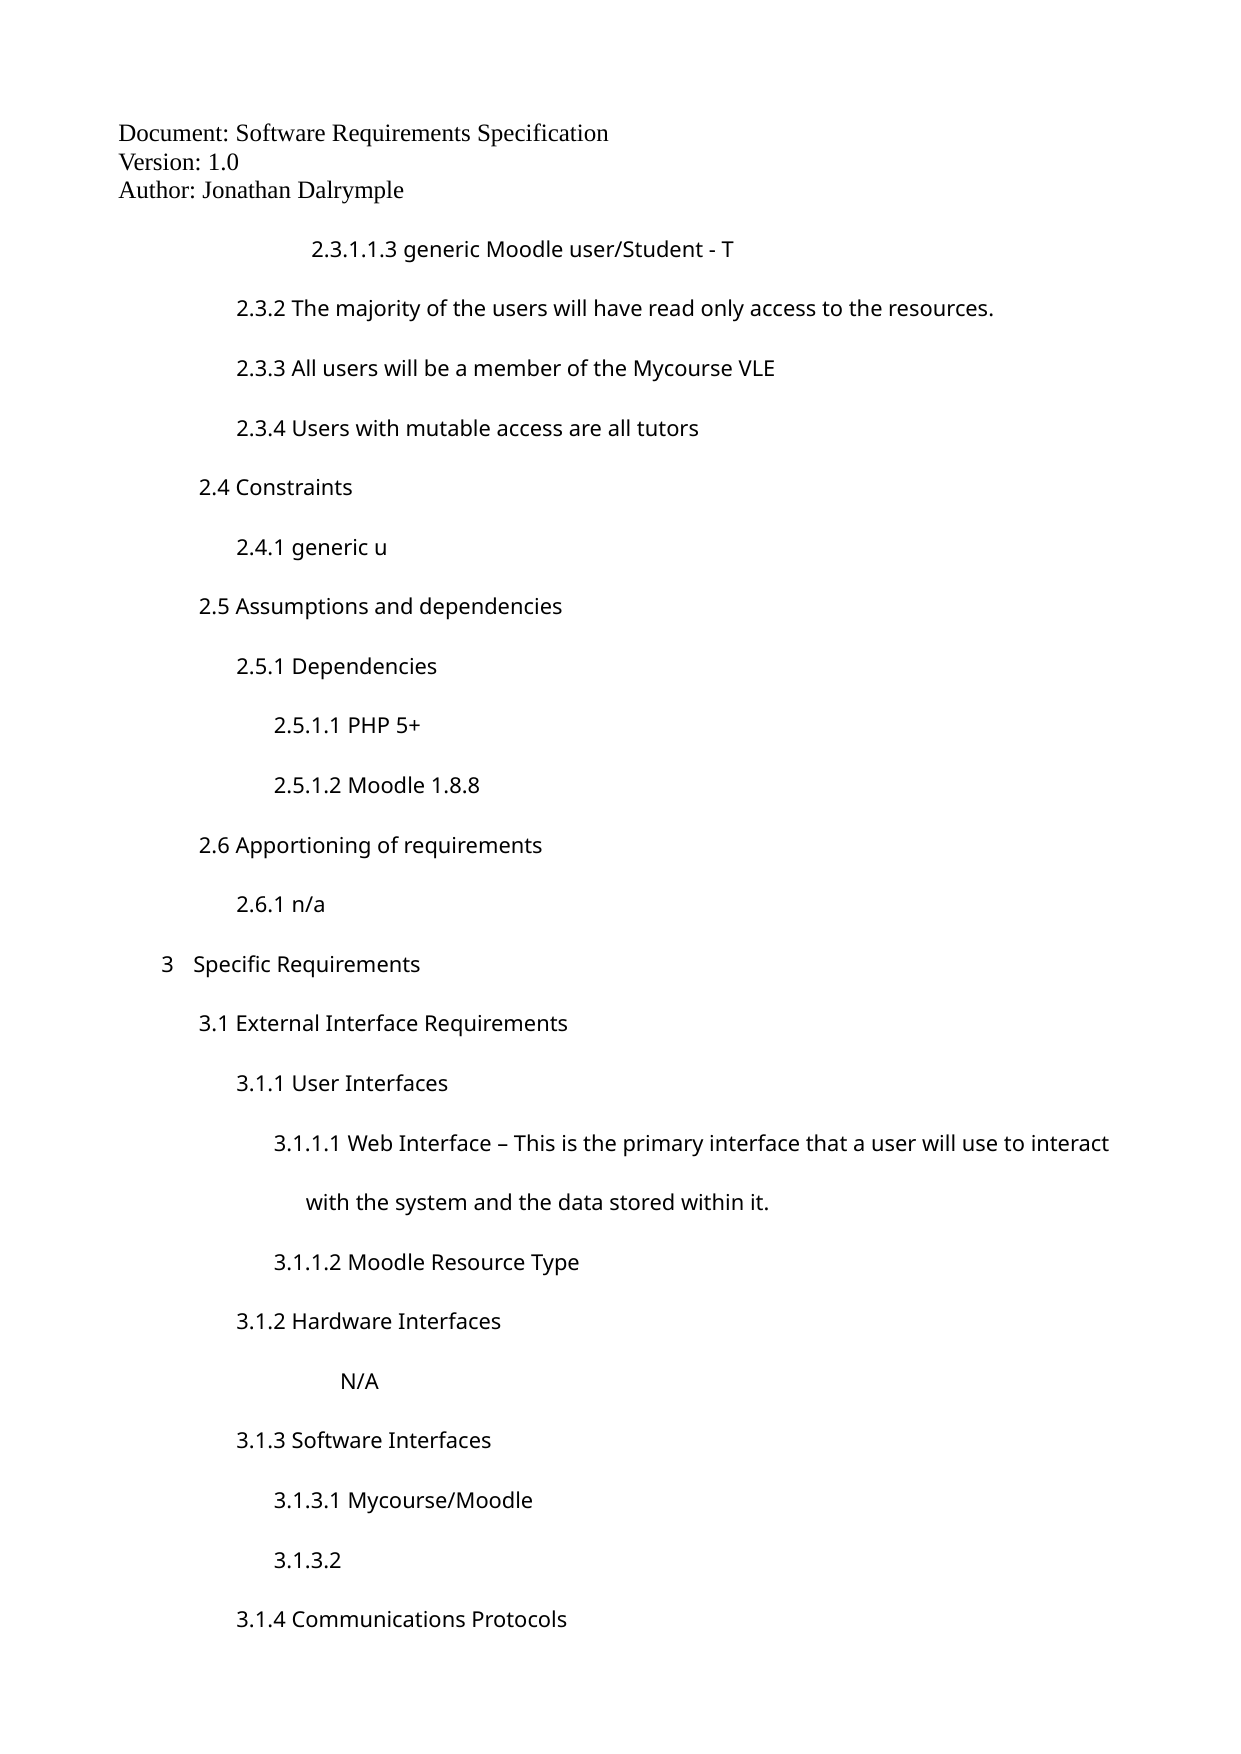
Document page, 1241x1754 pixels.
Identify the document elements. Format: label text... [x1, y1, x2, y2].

list Dependencies [231, 651, 1122, 681]
list PHP 5+ [268, 711, 1122, 740]
list Web Interface – This is the primary interface that a user will use to interact with the system and the data stored within it. [268, 1128, 1122, 1217]
list The majority of the users will have read only access to the resources. [231, 293, 1122, 323]
list Communications Protocols [231, 1604, 1122, 1634]
list generic u [231, 532, 1122, 562]
list User Interfaces [231, 1068, 1122, 1098]
list Hardware Interfaces [231, 1306, 1122, 1336]
list generic Moodle user/Student - T [306, 234, 1122, 264]
text N/A [118, 1366, 1122, 1396]
list Mycourse/Moodle [268, 1485, 1122, 1515]
list Users with mutable access are all tutors [231, 413, 1122, 442]
list Specific Requirements [156, 949, 1122, 979]
list Constraints [193, 472, 1122, 502]
list Software Interfaces [231, 1426, 1122, 1455]
list Apportioning of requirements [193, 830, 1122, 859]
list Assumptions and dependencies [193, 591, 1122, 621]
list Moodle Resource Type [268, 1247, 1122, 1277]
list Moodle 1.8.8 [268, 770, 1122, 800]
list All users will be a member of the Mycourse VLE [231, 353, 1122, 383]
list n/a [231, 889, 1122, 919]
list External Interface Requirements [193, 1008, 1122, 1038]
